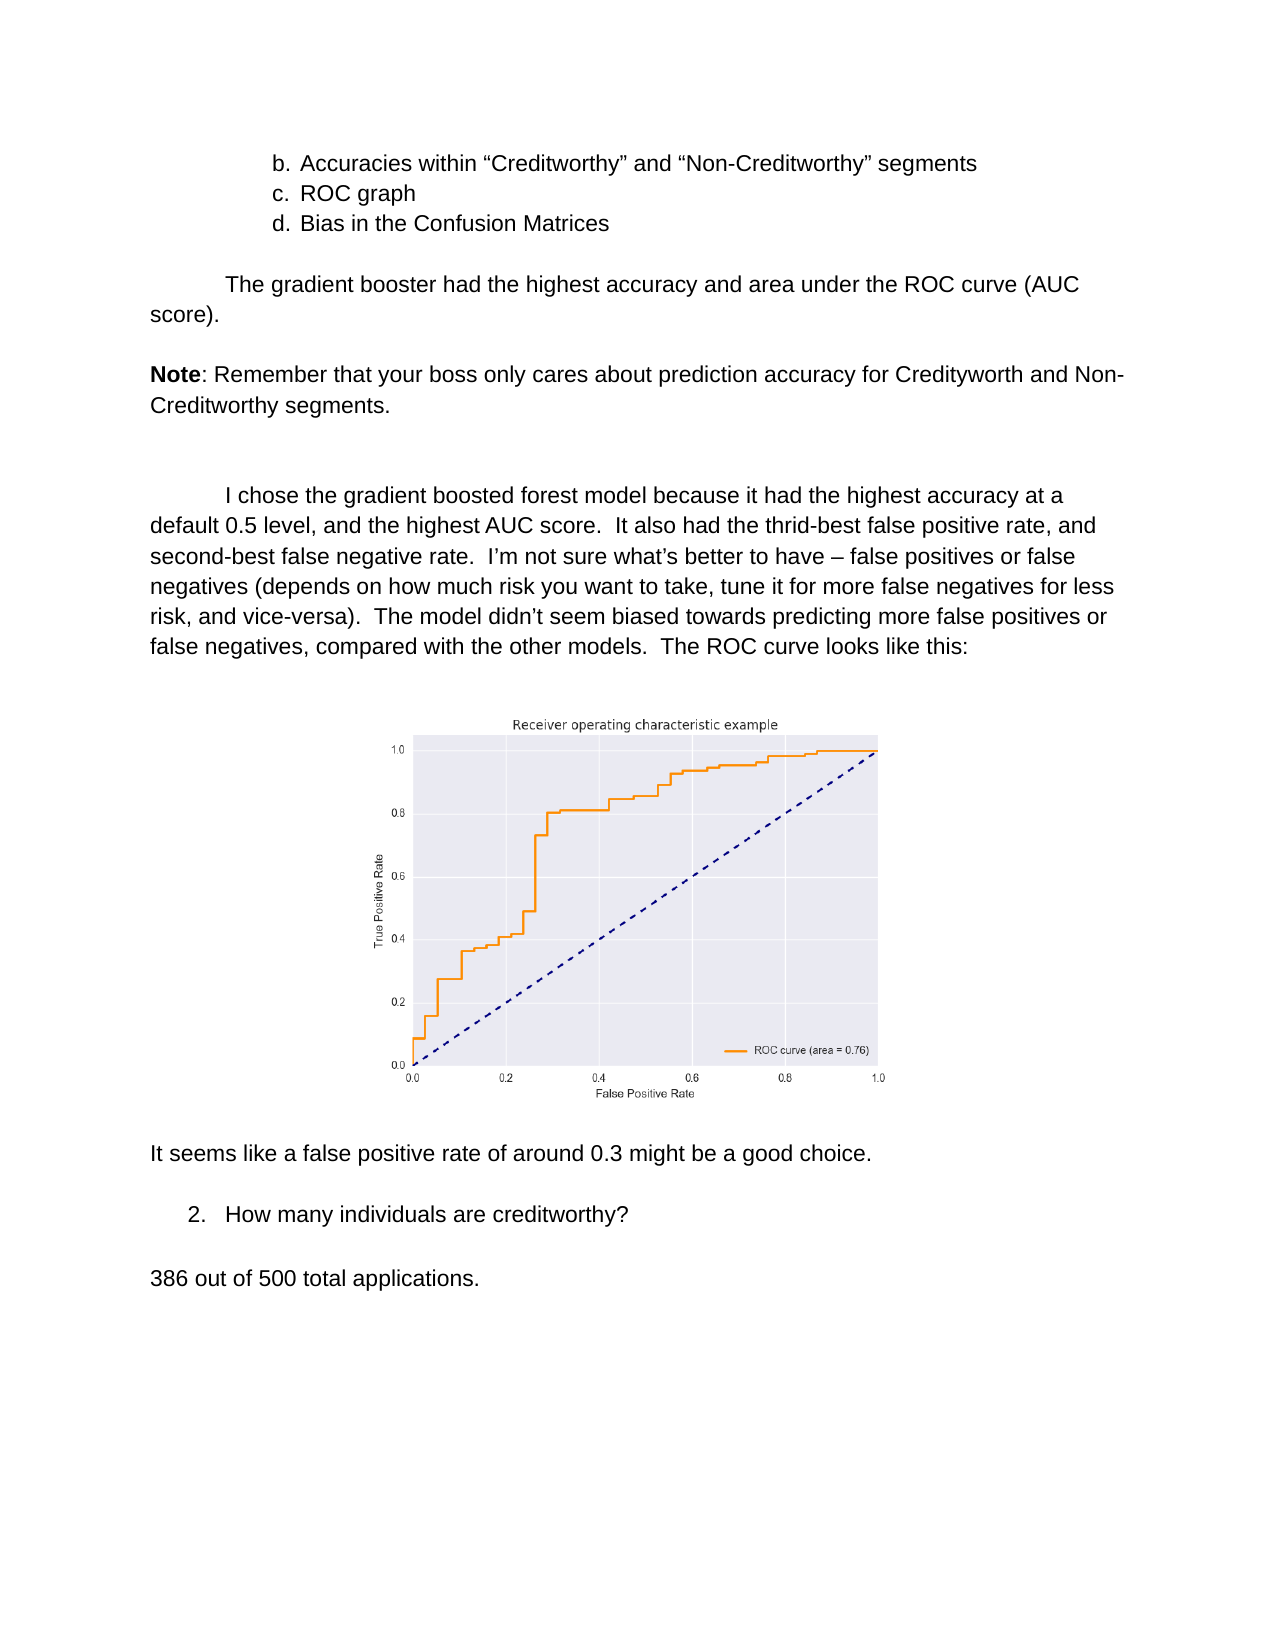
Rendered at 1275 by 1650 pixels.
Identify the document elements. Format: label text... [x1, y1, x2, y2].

list ROC graph [272, 180, 1125, 207]
list How many individuals are creditworthy? [150, 1201, 1125, 1227]
list Accuracies within “Creditworthy” and “Non-Creditworthy” segments [272, 150, 1125, 176]
text 386 out of 500 total applications. [150, 1264, 1125, 1291]
list I chose the gradient boosted forest model because it had the highest accuracy at a default 0.5 level, and the highest AUC score. It also had the thrid-best false positive rate, and second-best false negative rate. I’m not sure what’s better to have – false positives or false negatives (depends on how much risk you want to take, tune it for more false negatives for less risk, and vice-versa). The model didn’t seem biased towards predicting more false positives or false negatives, compared with the other models. The ROC curve looks like this: [150, 482, 1125, 660]
picture [337, 693, 938, 1107]
list Note: Remember that your boss only cares about prediction accuracy for Credityworth and Non-Creditworthy segments. [150, 361, 1125, 418]
list The gradient booster had the highest accuracy and area under the ROC curve (AUC score). [150, 271, 1125, 327]
list Bias in the Confusion Matrices [272, 210, 1125, 237]
list It seems like a false positive rate of around 0.3 might be a good choice. [150, 1140, 1125, 1167]
